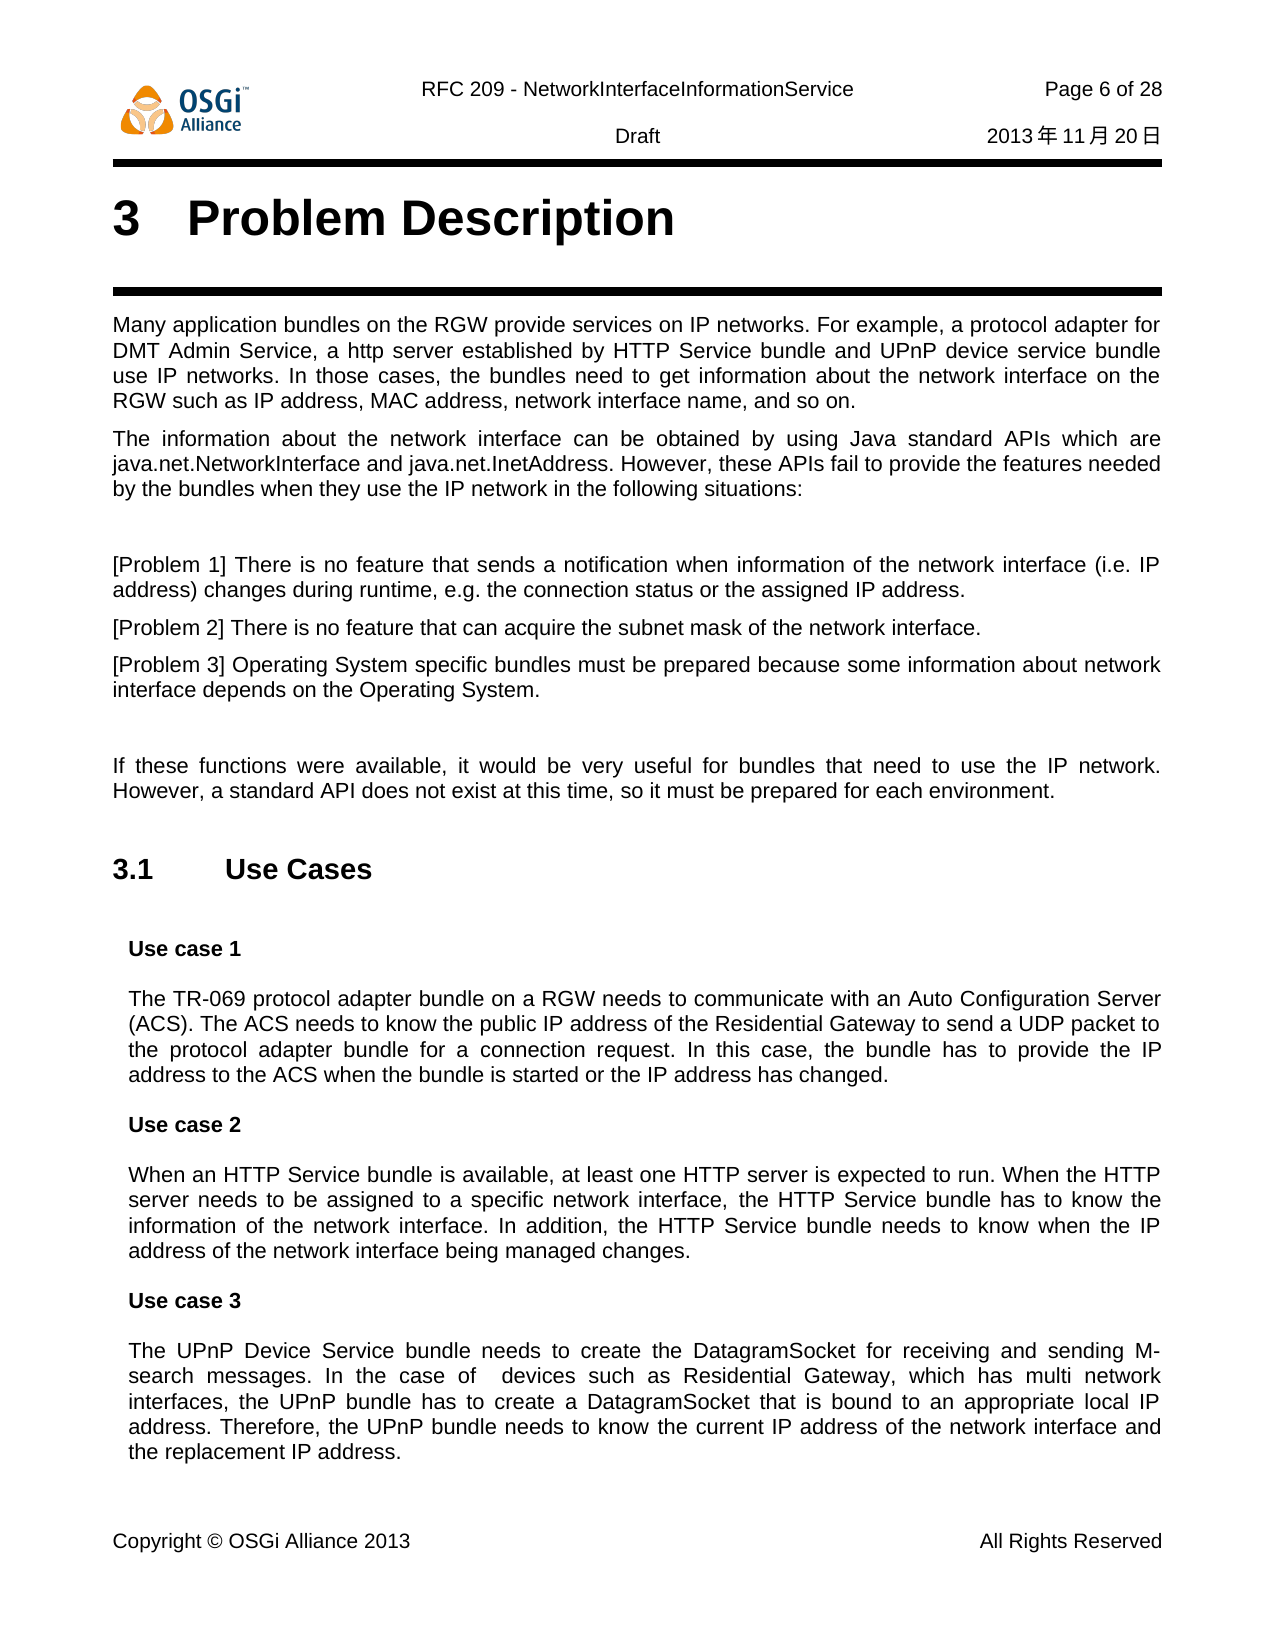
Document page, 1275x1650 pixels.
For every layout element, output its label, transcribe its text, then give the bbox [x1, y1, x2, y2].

text Use case 1 [128, 936, 1162, 961]
text When an HTTP Service bundle is available, at least one HTTP server is expected to run. When the HTTP server needs to be assigned to a specific network interface, the HTTP Service bundle has to know the information of the network interface. In addition, the HTTP Service bundle needs to know when the IP address of the network interface being managed changes. [128, 1162, 1162, 1263]
text Many application bundles on the RGW provide services on IP networks. For example, a protocol adapter for DMT Admin Service, a http server established by HTTP Service bundle and UPnP device service bundle use IP networks. In those cases, the bundles need to get information about the network interface on the RGW such as IP address, MAC address, network interface name, and so on. [112, 312, 1162, 413]
subtitle Problem Description [112, 160, 1162, 296]
text Use case 2 [128, 1112, 1162, 1137]
text The TR-069 protocol adapter bundle on a RGW needs to communicate with an Auto Configuration Server (ACS). The ACS needs to know the public IP address of the Residential Gateway to send a UDP packet to the protocol adapter bundle for a connection request. In this case, the bundle has to provide the IP address to the ACS when the bundle is started or the IP address has changed. [128, 986, 1162, 1087]
list Use Cases [112, 852, 1162, 886]
text [Problem 2] There is no feature that can acquire the subnet mask of the network interface. [112, 614, 1162, 639]
text The UPnP Device Service bundle needs to create the DatagramSocket for receiving and sending M-search messages. In the case of devices such as Residential Gateway, which has multi network interfaces, the UPnP bundle has to create a DatagramSocket that is bound to an appropriate local IP address. Therefore, the UPnP bundle needs to know the current IP address of the network interface and the replacement IP address. [128, 1338, 1162, 1464]
text The information about the network interface can be obtained by using Java standard APIs which are java.net.NetworkInterface and java.net.InetAddress. However, these APIs fail to provide the features needed by the bundles when they use the IP network in the following situations: [112, 426, 1162, 501]
text If these functions were available, it would be very useful for bundles that need to use the IP network. However, a standard API does not exist at this time, so it must be prepared for each environment. [112, 753, 1162, 803]
text Use case 3 [128, 1288, 1162, 1313]
picture [113, 78, 257, 142]
text [Problem 1] There is no feature that sends a notification when information of the network interface (i.e. IP address) changes during runtime, e.g. the connection status or the assigned IP address. [112, 551, 1162, 602]
text [Problem 3] Operating System specific bundles must be prepared because some information about network interface depends on the Operating System. [112, 652, 1162, 702]
